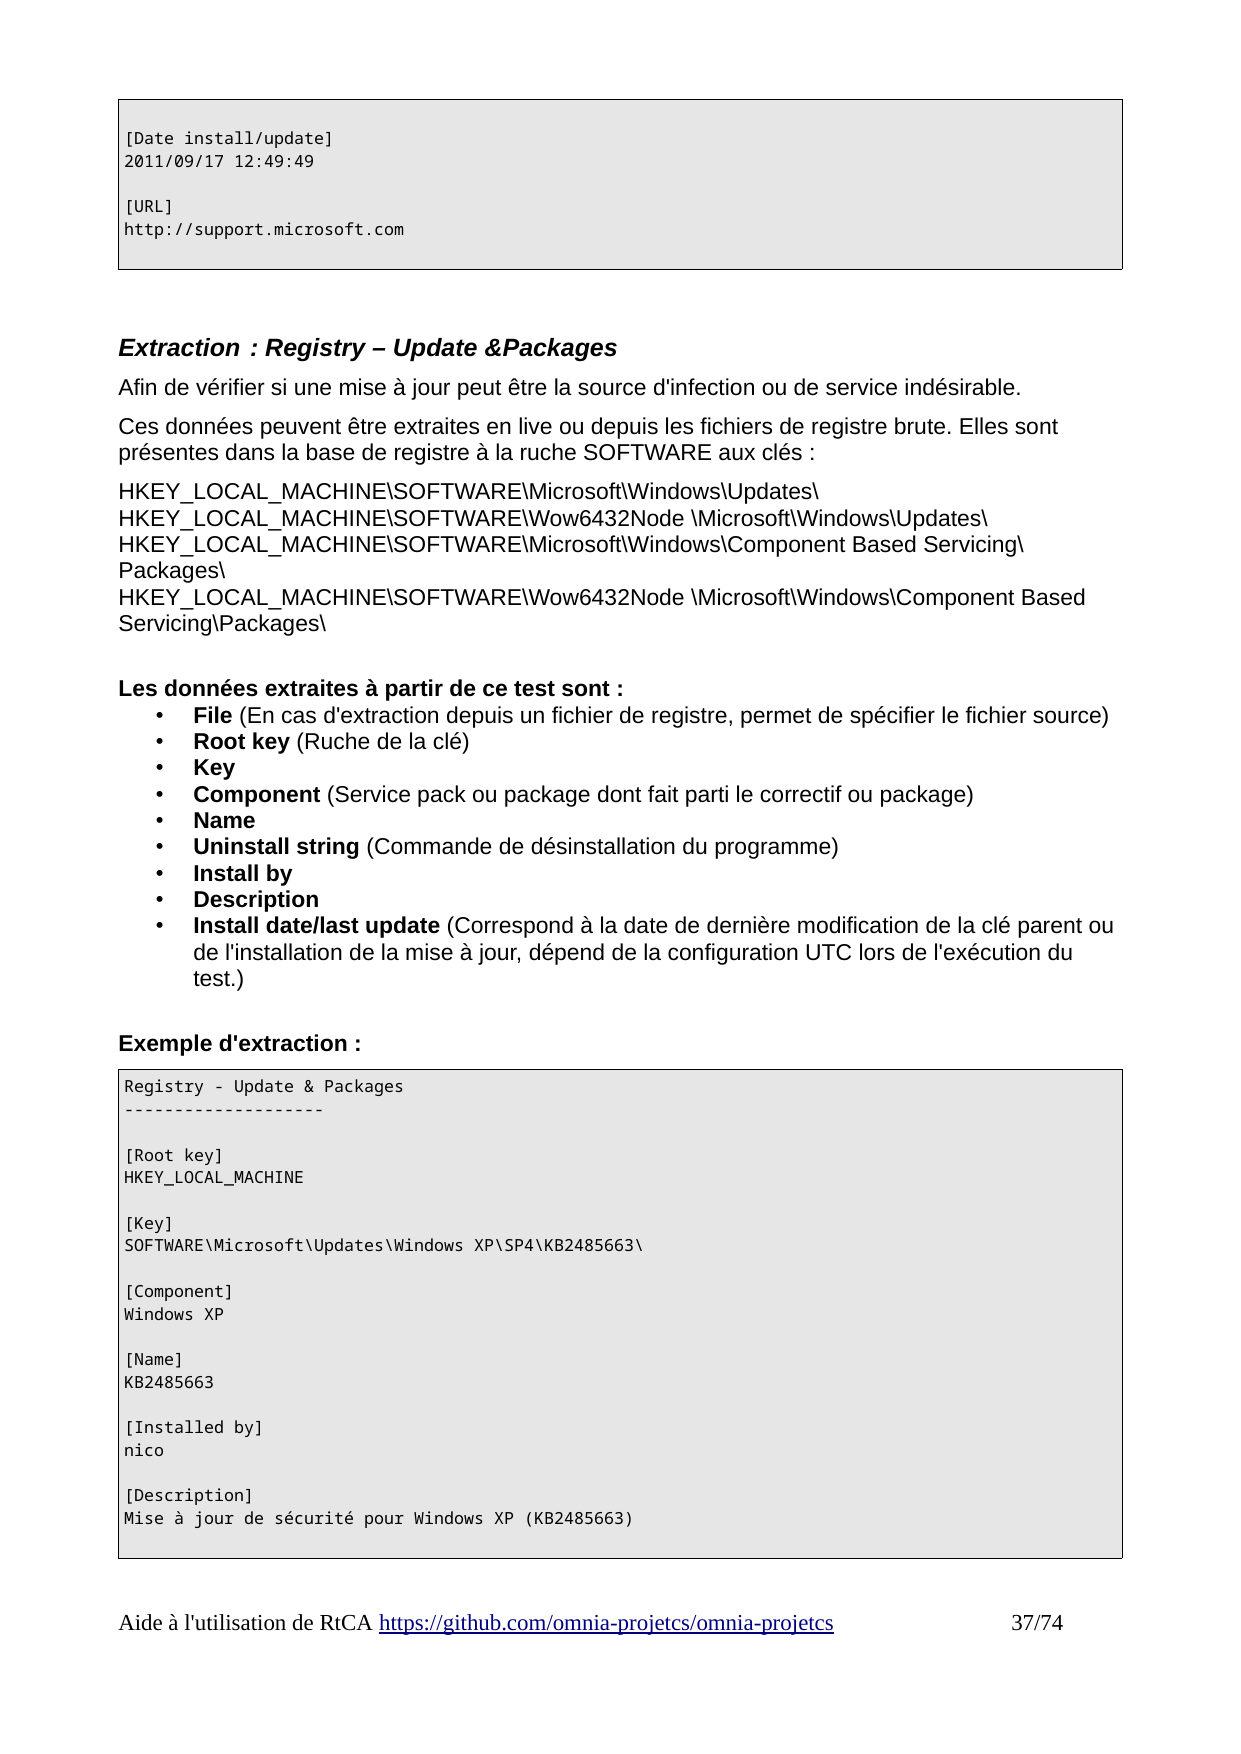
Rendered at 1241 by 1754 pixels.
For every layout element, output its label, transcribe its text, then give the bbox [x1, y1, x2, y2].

subtitle Extraction : Registry – Update &Packages [118, 333, 1122, 362]
table_header Registry - Update & Packages -------------------- [Root key] HKEY_LOCAL_MACHINE [Key] SOFTWARE\Microsoft\Updates\Windows XP\SP4\KB2485663\ [Component] Windows XP [Name] KB2485663 [Installed by] nico [Description] Mise à jour de sécurité pour Windows XP (KB2485663) [119, 1070, 1122, 1558]
text Les données extraites à partir de ce test sont : [118, 675, 1122, 702]
text HKEY_LOCAL_MACHINE\SOFTWARE\Microsoft\Windows\Component Based Servicing\Packages\ [118, 531, 1122, 584]
text Ces données peuvent être extraites en live ou depuis les fichiers de registre brute. Elles sont présentes dans la base de registre à la ruche SOFTWARE aux clés : [118, 413, 1122, 466]
text HKEY_LOCAL_MACHINE\SOFTWARE\Wow6432Node \Microsoft\Windows\Component Based Servicing\Packages\ [118, 584, 1122, 636]
list Key [156, 754, 1122, 781]
list Install by [156, 860, 1122, 886]
text Exemple d'extraction : [118, 1030, 1122, 1057]
text HKEY_LOCAL_MACHINE\SOFTWARE\Microsoft\Windows\Updates\ [118, 478, 1122, 504]
list Component (Service pack ou package dont fait parti le correctif ou package) [156, 781, 1122, 807]
list File (En cas d'extraction depuis un fichier de registre, permet de spécifier le fichier source) [156, 702, 1122, 728]
text Afin de vérifier si une mise à jour peut être la source d'infection ou de service indésirable. [118, 374, 1122, 401]
list Description [156, 886, 1122, 912]
list Name [156, 807, 1122, 833]
list Install date/last update (Correspond à la date de dernière modification de la clé parent ou de l'installation de la mise à jour, dépend de la configuration UTC lors de l'exécution du test.) [156, 912, 1122, 991]
text HKEY_LOCAL_MACHINE\SOFTWARE\Wow6432Node \Microsoft\Windows\Updates\ [118, 504, 1122, 531]
table_header [Date install/update] 2011/09/17 12:49:49 [URL] http://support.microsoft.com [119, 100, 1122, 269]
list Uninstall string (Commande de désinstallation du programme) [156, 833, 1122, 860]
list Root key (Ruche de la clé) [156, 728, 1122, 754]
